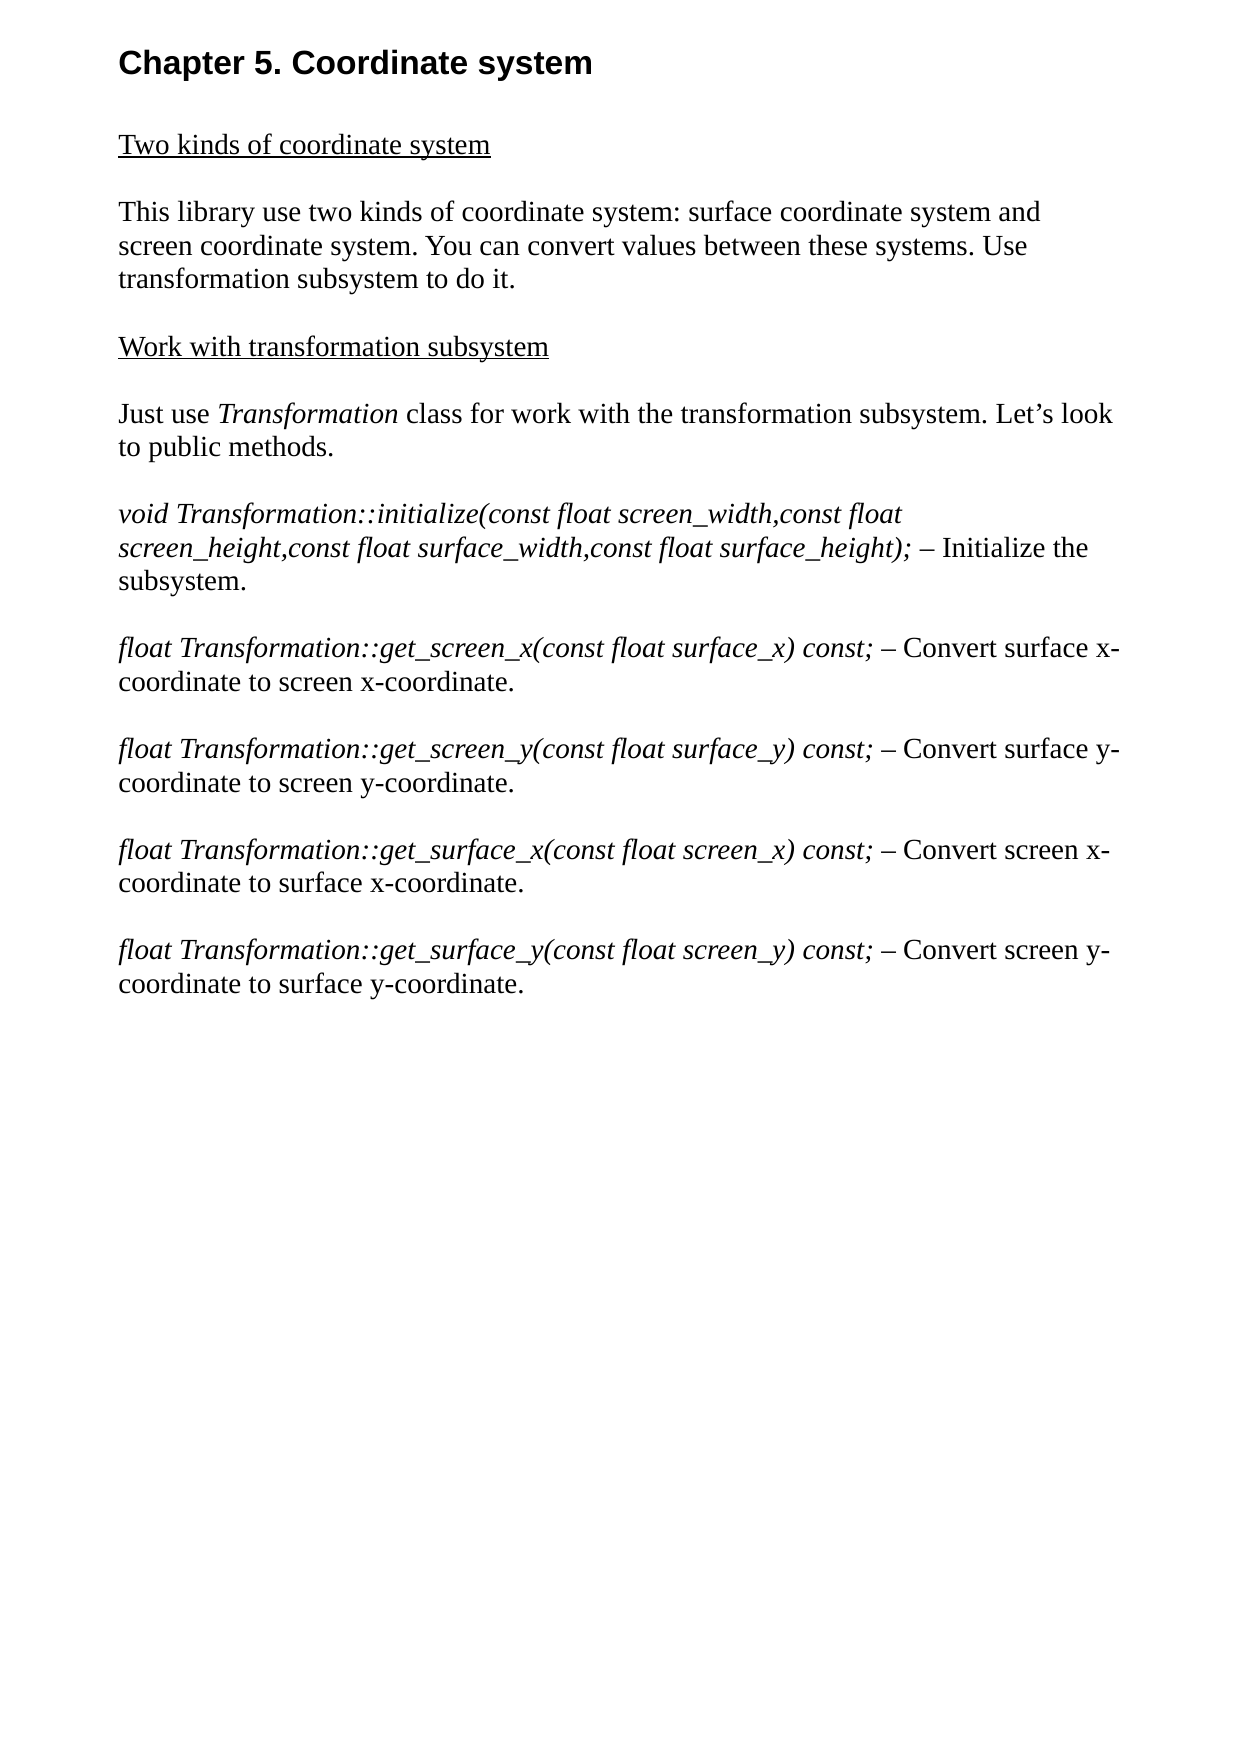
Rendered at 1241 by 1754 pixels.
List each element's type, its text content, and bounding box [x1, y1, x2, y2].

text float Transformation::get_screen_x(const float surface_x) const; – Convert surface x-coordinate to screen x-coordinate. [118, 631, 1122, 698]
text Work with transformation subsystem [118, 329, 1122, 362]
text void Transformation::initialize(const float screen_width,const float screen_height,const float surface_width,const float surface_height); – Initialize the subsystem. [118, 496, 1122, 597]
text This library use two kinds of coordinate system: surface coordinate system and screen coordinate system. You can convert values between these systems. Use transformation subsystem to do it. [118, 194, 1122, 295]
text Two kinds of coordinate system [118, 127, 1122, 161]
text float Transformation::get_surface_x(const float screen_x) const; – Convert screen x-coordinate to surface x-coordinate. [118, 832, 1122, 899]
subtitle Chapter 5. Coordinate system [118, 43, 1122, 81]
text float Transformation::get_screen_y(const float surface_y) const; – Convert surface y-coordinate to screen y-coordinate. [118, 731, 1122, 798]
text float Transformation::get_surface_y(const float screen_y) const; – Convert screen y-coordinate to surface y-coordinate. [118, 932, 1122, 999]
text Just use Transformation class for work with the transformation subsystem. Let’s look to public methods. [118, 396, 1122, 463]
